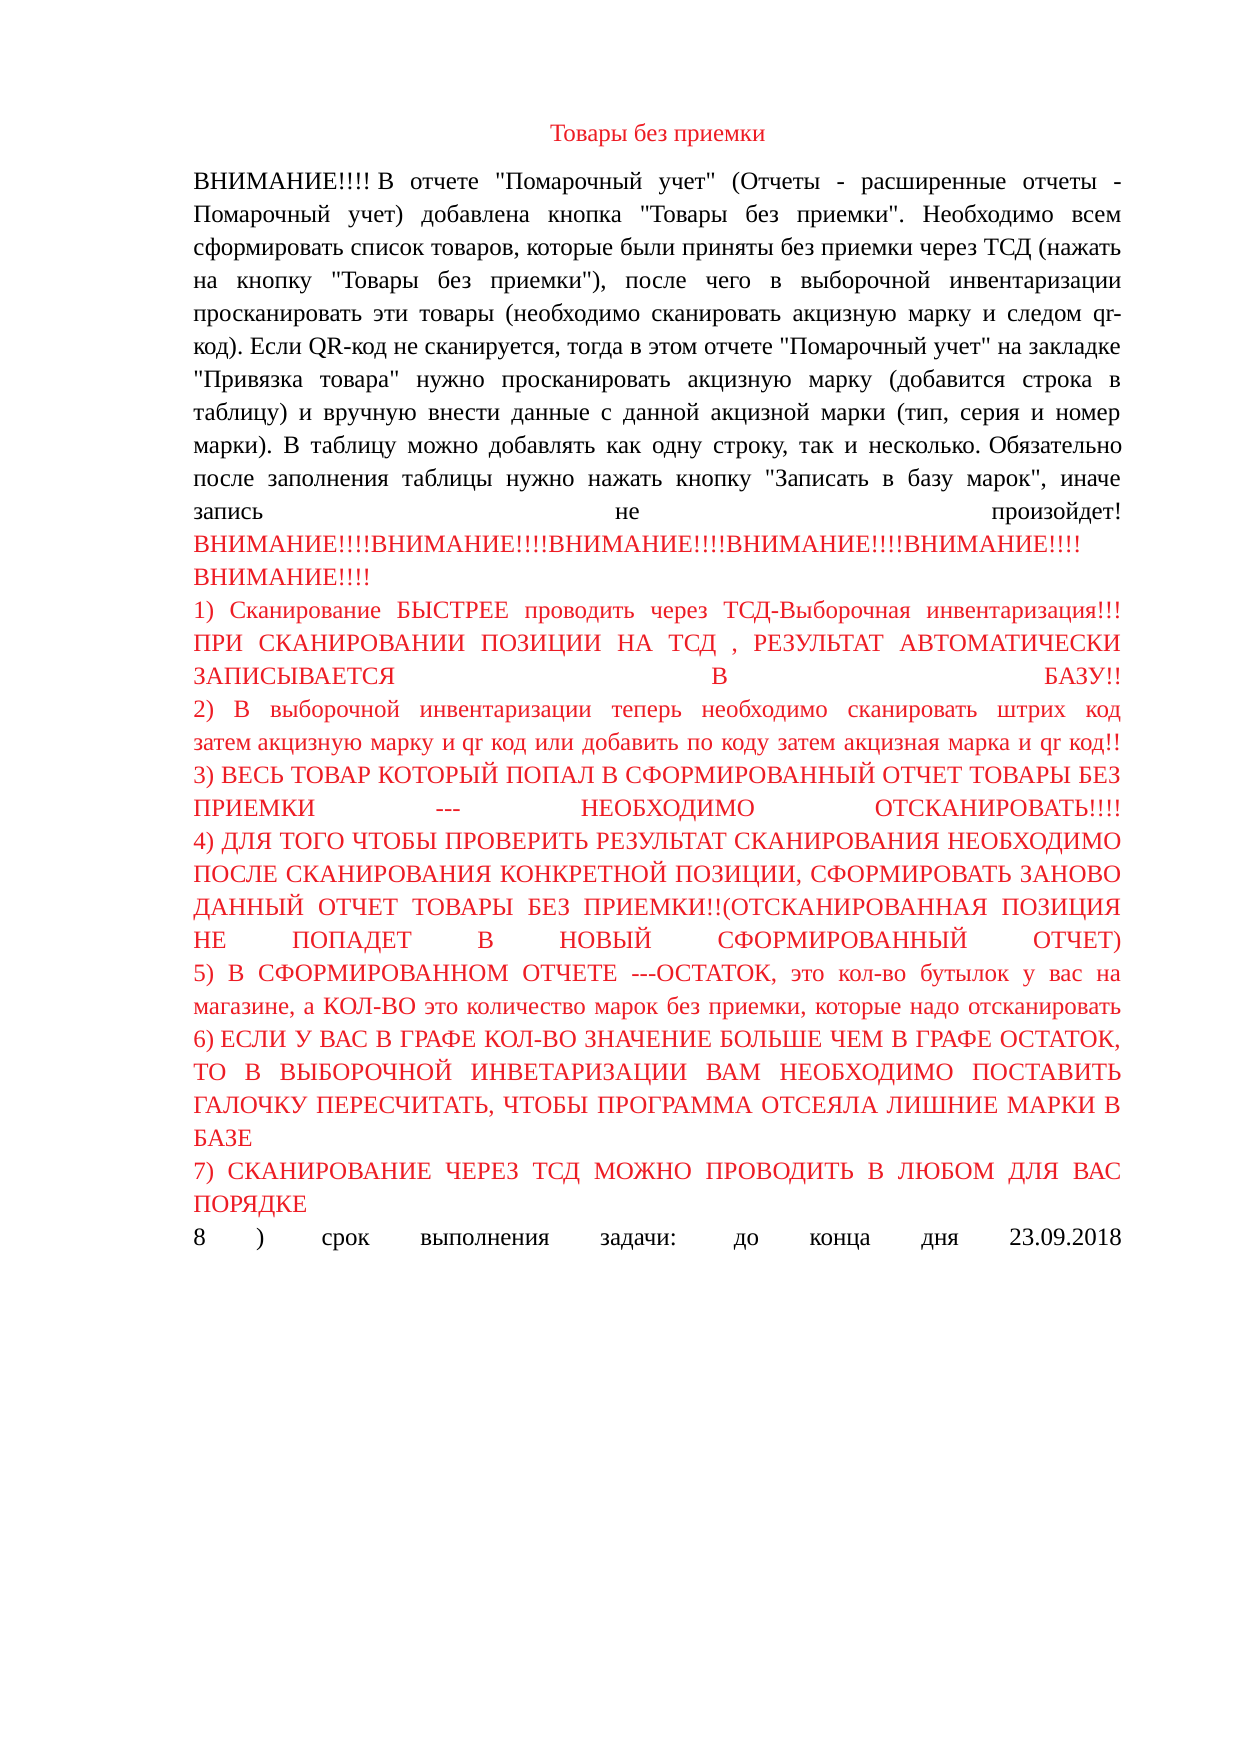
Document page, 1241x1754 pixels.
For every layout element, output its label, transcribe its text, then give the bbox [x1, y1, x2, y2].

list Товары без приемки [156, 118, 1122, 147]
list ВНИМАНИЕ!!!! В отчете "Помарочный учет" (Отчеты - расширенные отчеты - Помарочный учет) добавлена кнопка "Товары без приемки". Необходимо всем сформировать список товаров, которые были приняты без приемки через ТСД (нажать на кнопку "Товары без приемки"), после чего в выборочной инвентаризации просканировать эти товары (необходимо сканировать акцизную марку и следом qr-код). Если QR-код не сканируется, тогда в этом отчете "Помарочный учет" на закладке "Привязка товара" нужно просканировать акцизную марку (добавится строка в таблицу) и вручную внести данные с данной акцизной марки (тип, серия и номер марки). В таблицу можно добавлять как одну строку, так и несколько. Обязательно после заполнения таблицы нужно нажать кнопку "Записать в базу марок", иначе запись не произойдет! ВНИМАНИЕ!!!!ВНИМАНИЕ!!!!ВНИМАНИЕ!!!!ВНИМАНИЕ!!!!ВНИМАНИЕ!!!!ВНИМАНИЕ!!!! 1) Сканирование БЫСТРЕЕ проводить через ТСД-Выборочная инвентаризация!!! ПРИ СКАНИРОВАНИИ ПОЗИЦИИ НА ТСД , РЕЗУЛЬТАТ АВТОМАТИЧЕСКИ ЗАПИСЫВАЕТСЯ В БАЗУ!! 2) В выборочной инвентаризации теперь необходимо сканировать штрих код затем акцизную марку и qr код или добавить по коду затем акцизная марка и qr код!! 3) ВЕСЬ ТОВАР КОТОРЫЙ ПОПАЛ В СФОРМИРОВАННЫЙ ОТЧЕТ ТОВАРЫ БЕЗ ПРИЕМКИ --- НЕОБХОДИМО ОТСКАНИРОВАТЬ!!!! 4) ДЛЯ ТОГО ЧТОБЫ ПРОВЕРИТЬ РЕЗУЛЬТАТ СКАНИРОВАНИЯ НЕОБХОДИМО ПОСЛЕ СКАНИРОВАНИЯ КОНКРЕТНОЙ ПОЗИЦИИ, СФОРМИРОВАТЬ ЗАНОВО ДАННЫЙ ОТЧЕТ ТОВАРЫ БЕЗ ПРИЕМКИ!!(ОТСКАНИРОВАННАЯ ПОЗИЦИЯ НЕ ПОПАДЕТ В НОВЫЙ СФОРМИРОВАННЫЙ ОТЧЕТ) 5) В СФОРМИРОВАННОМ ОТЧЕТЕ ---ОСТАТОК, это кол-во бутылок у вас на магазине, а КОЛ-ВО это количество марок без приемки, которые надо отсканировать 6) ЕСЛИ У ВАС В ГРАФЕ КОЛ-ВО ЗНАЧЕНИЕ БОЛЬШЕ ЧЕМ В ГРАФЕ ОСТАТОК, ТО В ВЫБОРОЧНОЙ ИНВЕТАРИЗАЦИИ ВАМ НЕОБХОДИМО ПОСТАВИТЬ ГАЛОЧКУ ПЕРЕСЧИТАТЬ, ЧТОБЫ ПРОГРАММА ОТСЕЯЛА ЛИШНИЕ МАРКИ В БАЗЕ 7) СКАНИРОВАНИЕ ЧЕРЕЗ ТСД МОЖНО ПРОВОДИТЬ В ЛЮБОМ ДЛЯ ВАС ПОРЯДКЕ 8 ) срок выполнения задачи: до конца дня 23.09.2018 [156, 166, 1122, 1284]
